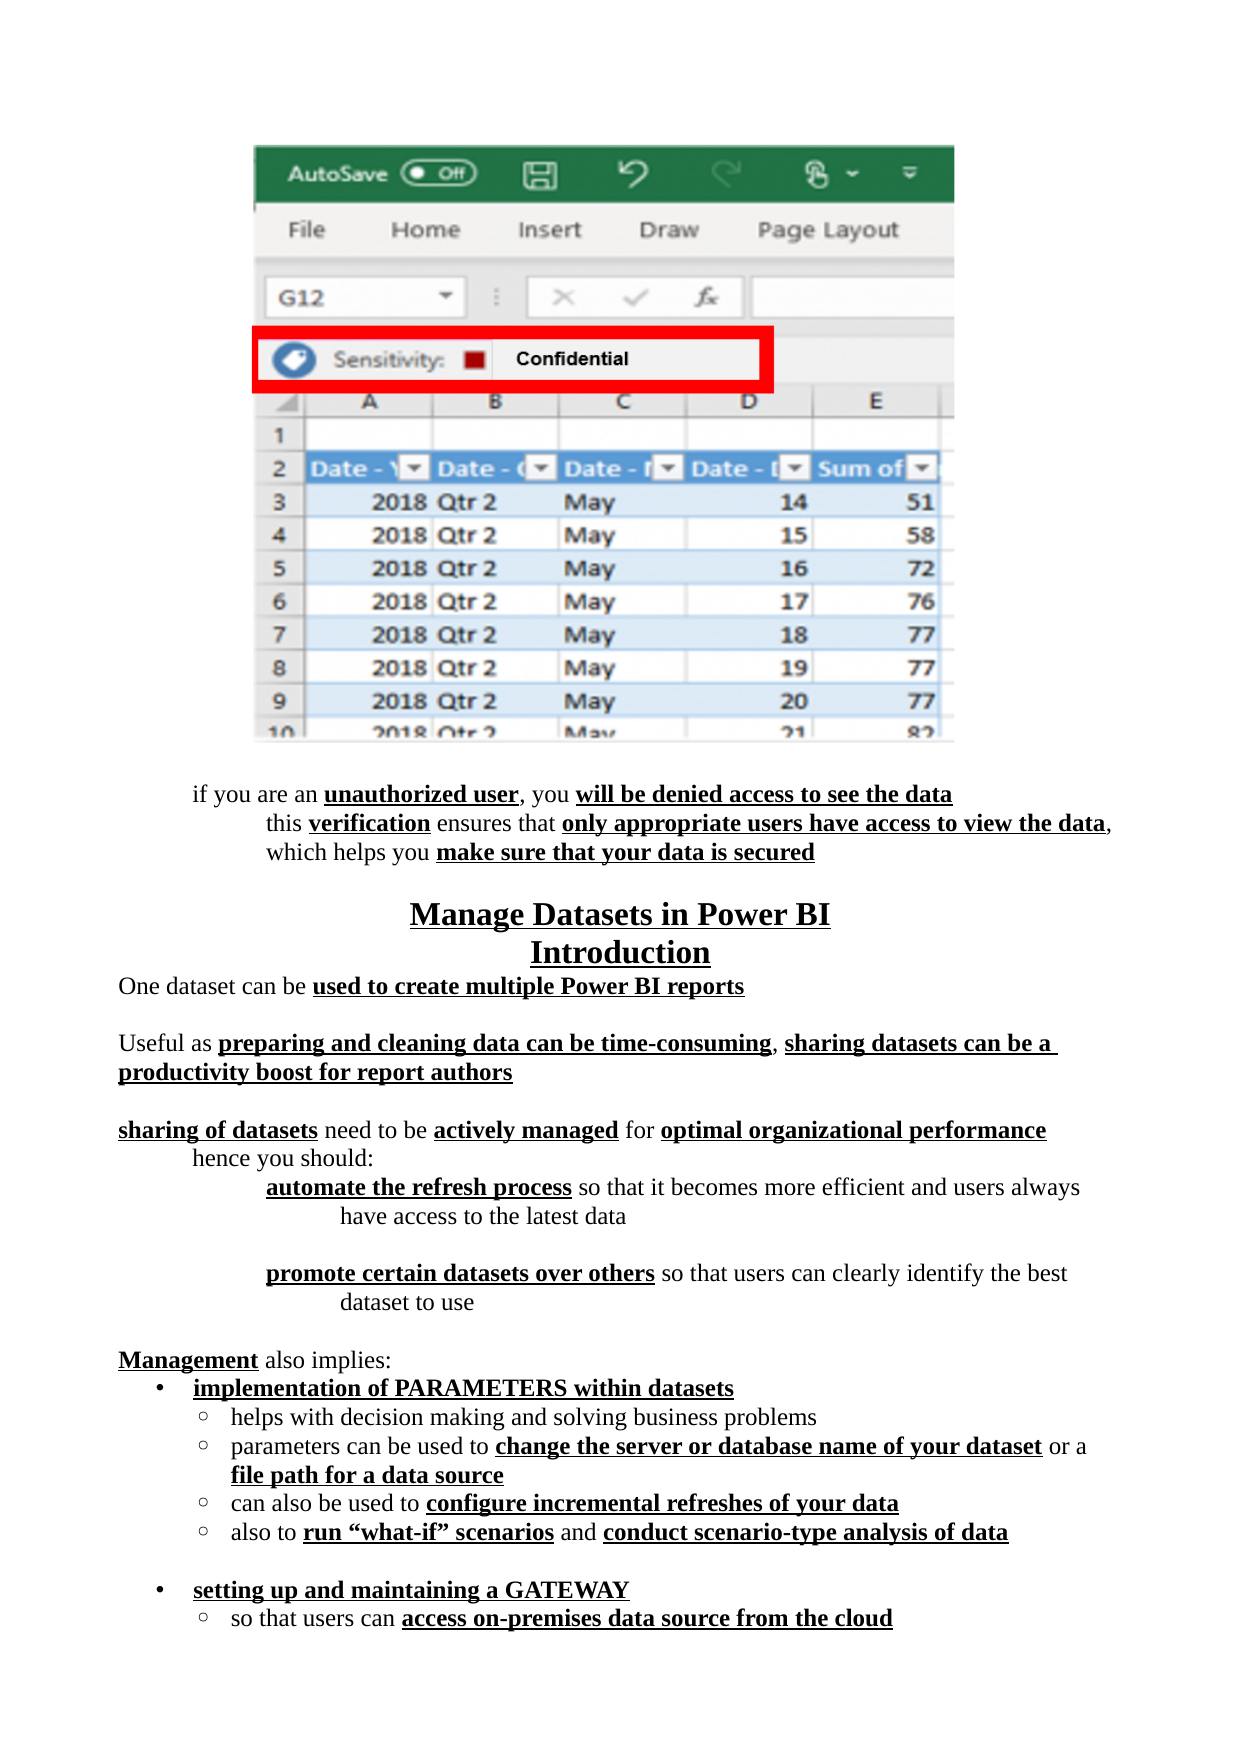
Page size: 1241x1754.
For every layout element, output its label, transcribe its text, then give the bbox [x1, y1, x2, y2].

list so that users can access on-premises data source from the cloud [193, 1603, 1122, 1632]
text One dataset can be used to create multiple Power BI reports [118, 971, 1122, 1000]
text promote certain datasets over others so that users can clearly identify the best dataset to use [118, 1258, 1122, 1316]
list can also be used to configure incremental refreshes of your data [193, 1488, 1122, 1517]
list helps with decision making and solving business problems [193, 1402, 1122, 1431]
list also to run “what-if” scenarios and conduct scenario-type analysis of data [193, 1517, 1122, 1546]
text automate the refresh process so that it becomes more efficient and users always have access to the latest data [118, 1172, 1122, 1230]
text if you are an unauthorized user, you will be denied access to see the data [118, 779, 1122, 808]
picture [251, 137, 955, 745]
text hence you should: [118, 1143, 1122, 1172]
text Manage Datasets in Power BI [118, 894, 1122, 933]
text sharing of datasets need to be actively managed for optimal organizational performance [118, 1115, 1122, 1143]
text Useful as preparing and cleaning data can be time-consuming, sharing datasets can be a productivity boost for report authors [118, 1028, 1122, 1086]
list parameters can be used to change the server or database name of your dataset or a file path for a data source [193, 1431, 1122, 1488]
text Management also implies: [118, 1345, 1122, 1373]
text Introduction [118, 933, 1122, 971]
list setting up and maintaining a GATEWAY [156, 1575, 1122, 1603]
text this verification ensures that only appropriate users have access to view the data, which helps you make sure that your data is secured [118, 808, 1122, 866]
list implementation of PARAMETERS within datasets [156, 1373, 1122, 1402]
